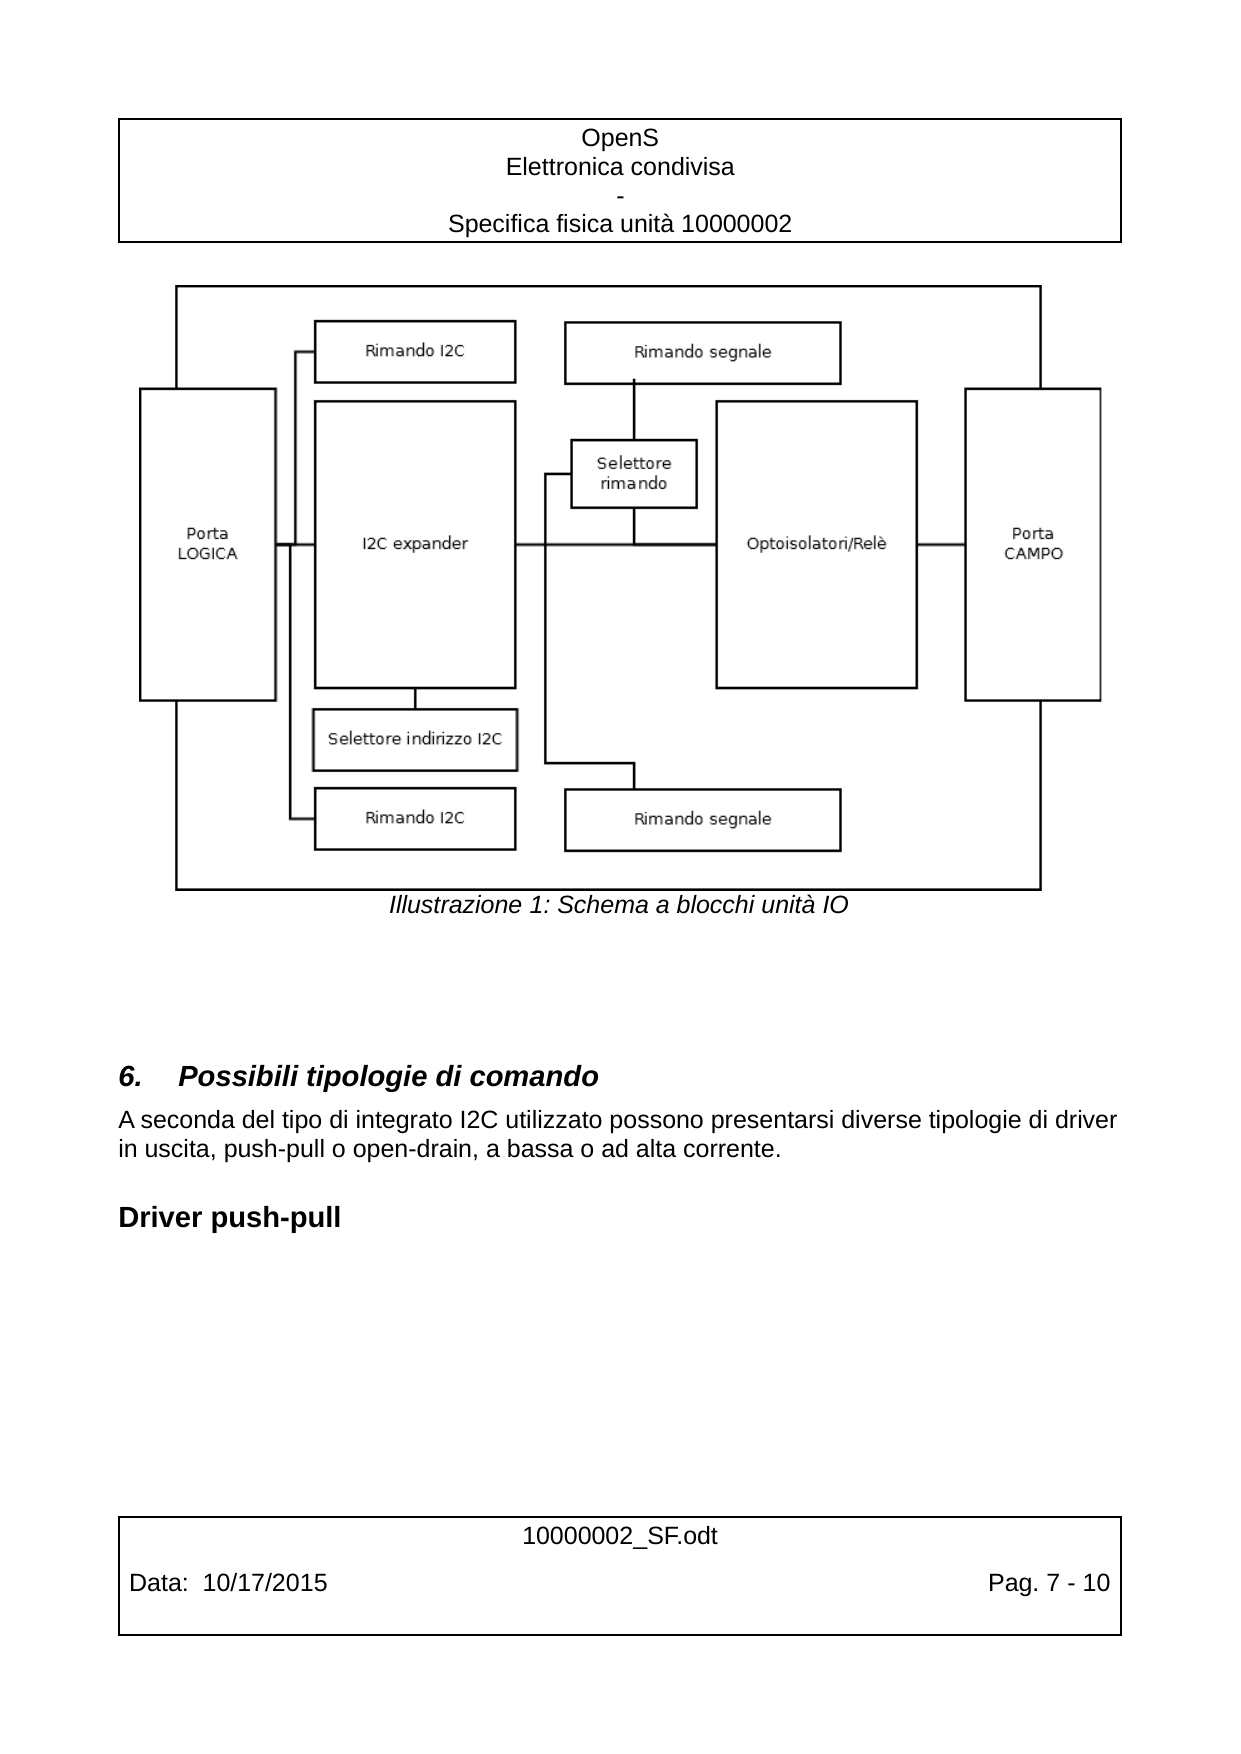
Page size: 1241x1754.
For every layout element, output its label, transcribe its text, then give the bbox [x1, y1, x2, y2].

text Illustrazione 1: Schema a blocchi unità IO [139, 891, 1101, 919]
text A seconda del tipo di integrato I2C utilizzato possono presentarsi diverse tipologie di driver in uscita, push-pull o open-drain, a bassa o ad alta corrente. [118, 1105, 1122, 1162]
subtitle Driver push-pull [118, 1200, 1122, 1233]
picture [139, 285, 1102, 891]
subtitle Possibili tipologie di comando [118, 1059, 1122, 1092]
